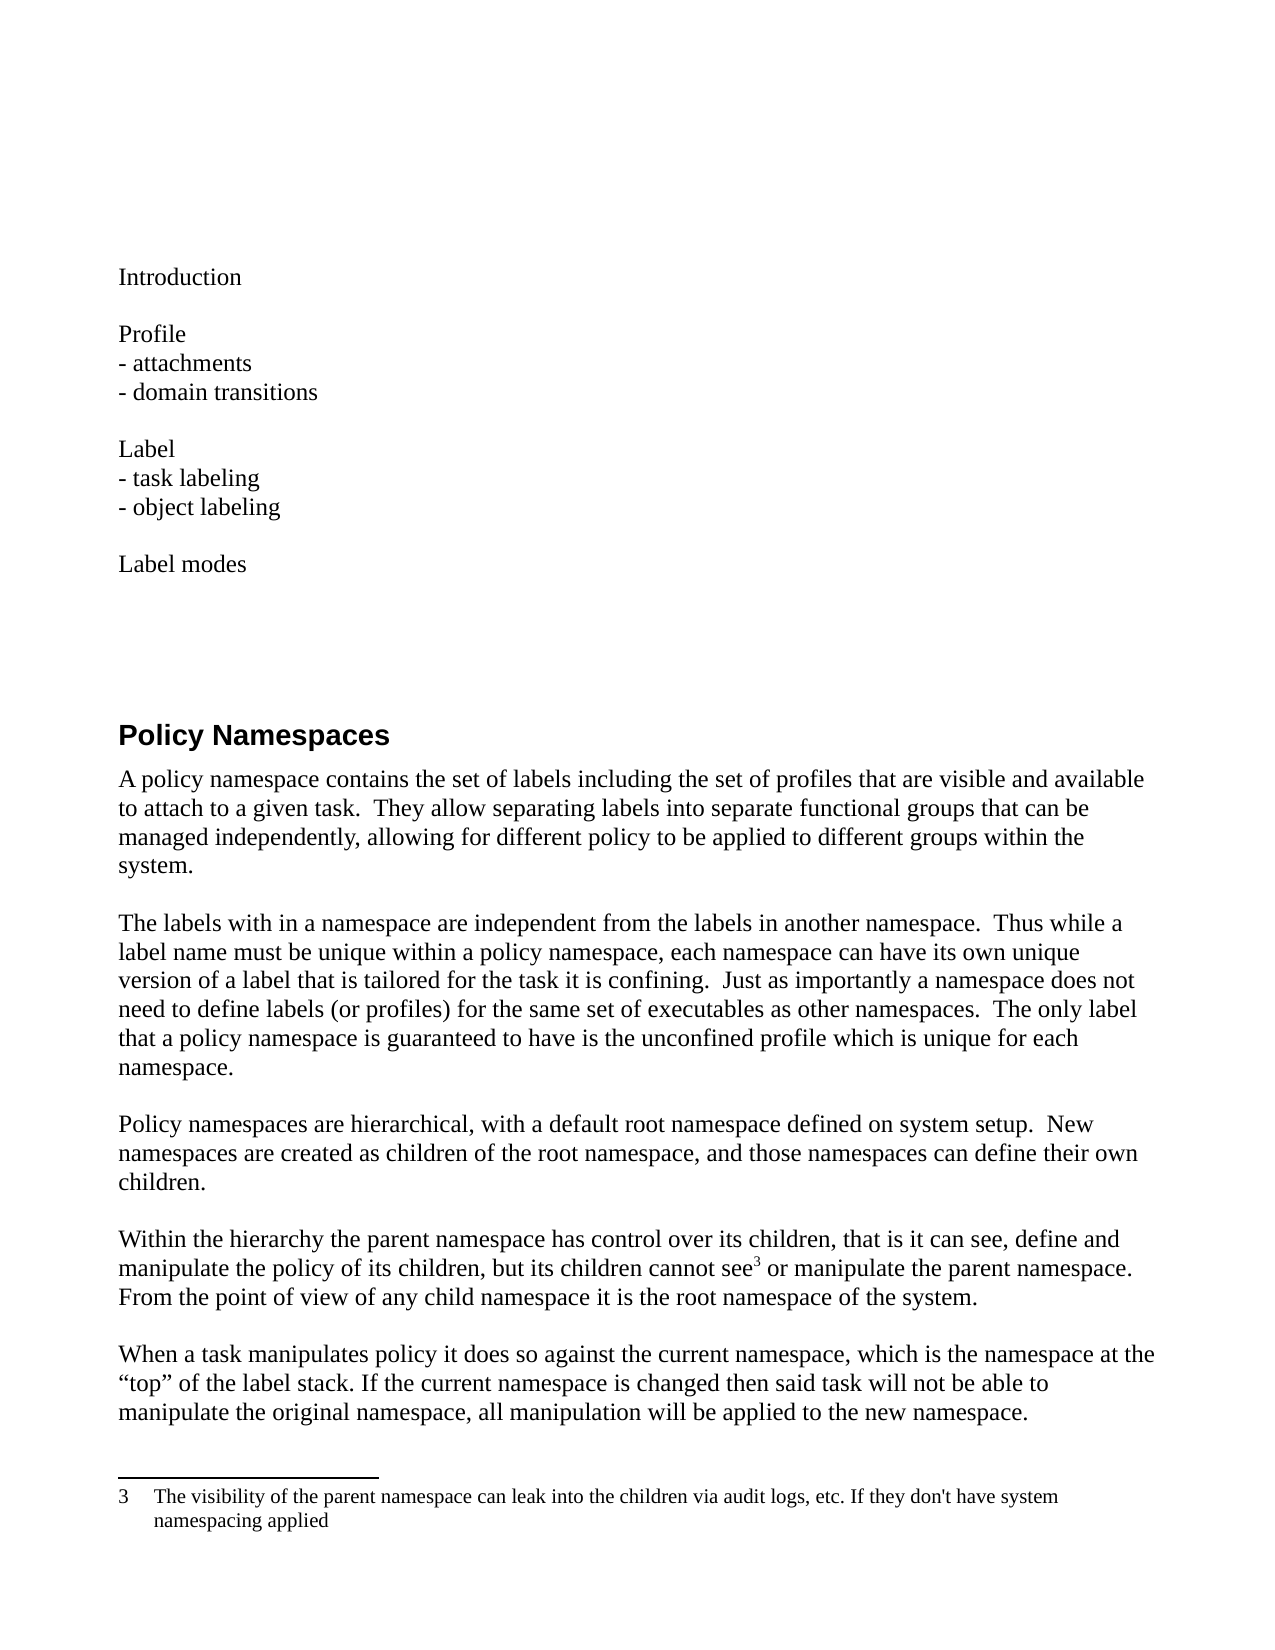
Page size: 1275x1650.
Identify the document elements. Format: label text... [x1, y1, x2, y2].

text When a task manipulates policy it does so against the current namespace, which is the namespace at the “top” of the label stack. If the current namespace is changed then said task will not be able to manipulate the original namespace, all manipulation will be applied to the new namespace. [118, 1339, 1157, 1425]
text The visibility of the parent namespace can leak into the children via audit logs, etc. If they don't have system namespacing applied [118, 1484, 1157, 1532]
text - attachments [118, 348, 1157, 377]
text Policy namespaces are hierarchical, with a default root namespace defined on system setup. New namespaces are created as children of the root namespace, and those namespaces can define their own children. [118, 1109, 1157, 1195]
text - task labeling [118, 463, 1157, 492]
text The labels with in a namespace are independent from the labels in another namespace. Thus while a label name must be unique within a policy namespace, each namespace can have its own unique version of a label that is tailored for the task it is confining. Just as importantly a namespace does not need to define labels (or profiles) for the same set of executables as other namespaces. The only label that a policy namespace is guaranteed to have is the unconfined profile which is unique for each namespace. [118, 908, 1157, 1080]
text Introduction [118, 262, 1157, 291]
text Label modes [118, 549, 1157, 578]
text - domain transitions [118, 377, 1157, 406]
subtitle Policy Namespaces [118, 718, 1157, 752]
text Profile [118, 319, 1157, 348]
text Within the hierarchy the parent namespace has control over its children, that is it can see, define and manipulate the policy of its children, but its children cannot see or manipulate the parent namespace. From the point of view of any child namespace it is the root namespace of the system. [118, 1224, 1157, 1310]
text A policy namespace contains the set of labels including the set of profiles that are visible and available to attach to a given task. They allow separating labels into separate functional groups that can be managed independently, allowing for different policy to be applied to different groups within the system. [118, 764, 1157, 879]
text Label [118, 434, 1157, 463]
text - object labeling [118, 492, 1157, 521]
